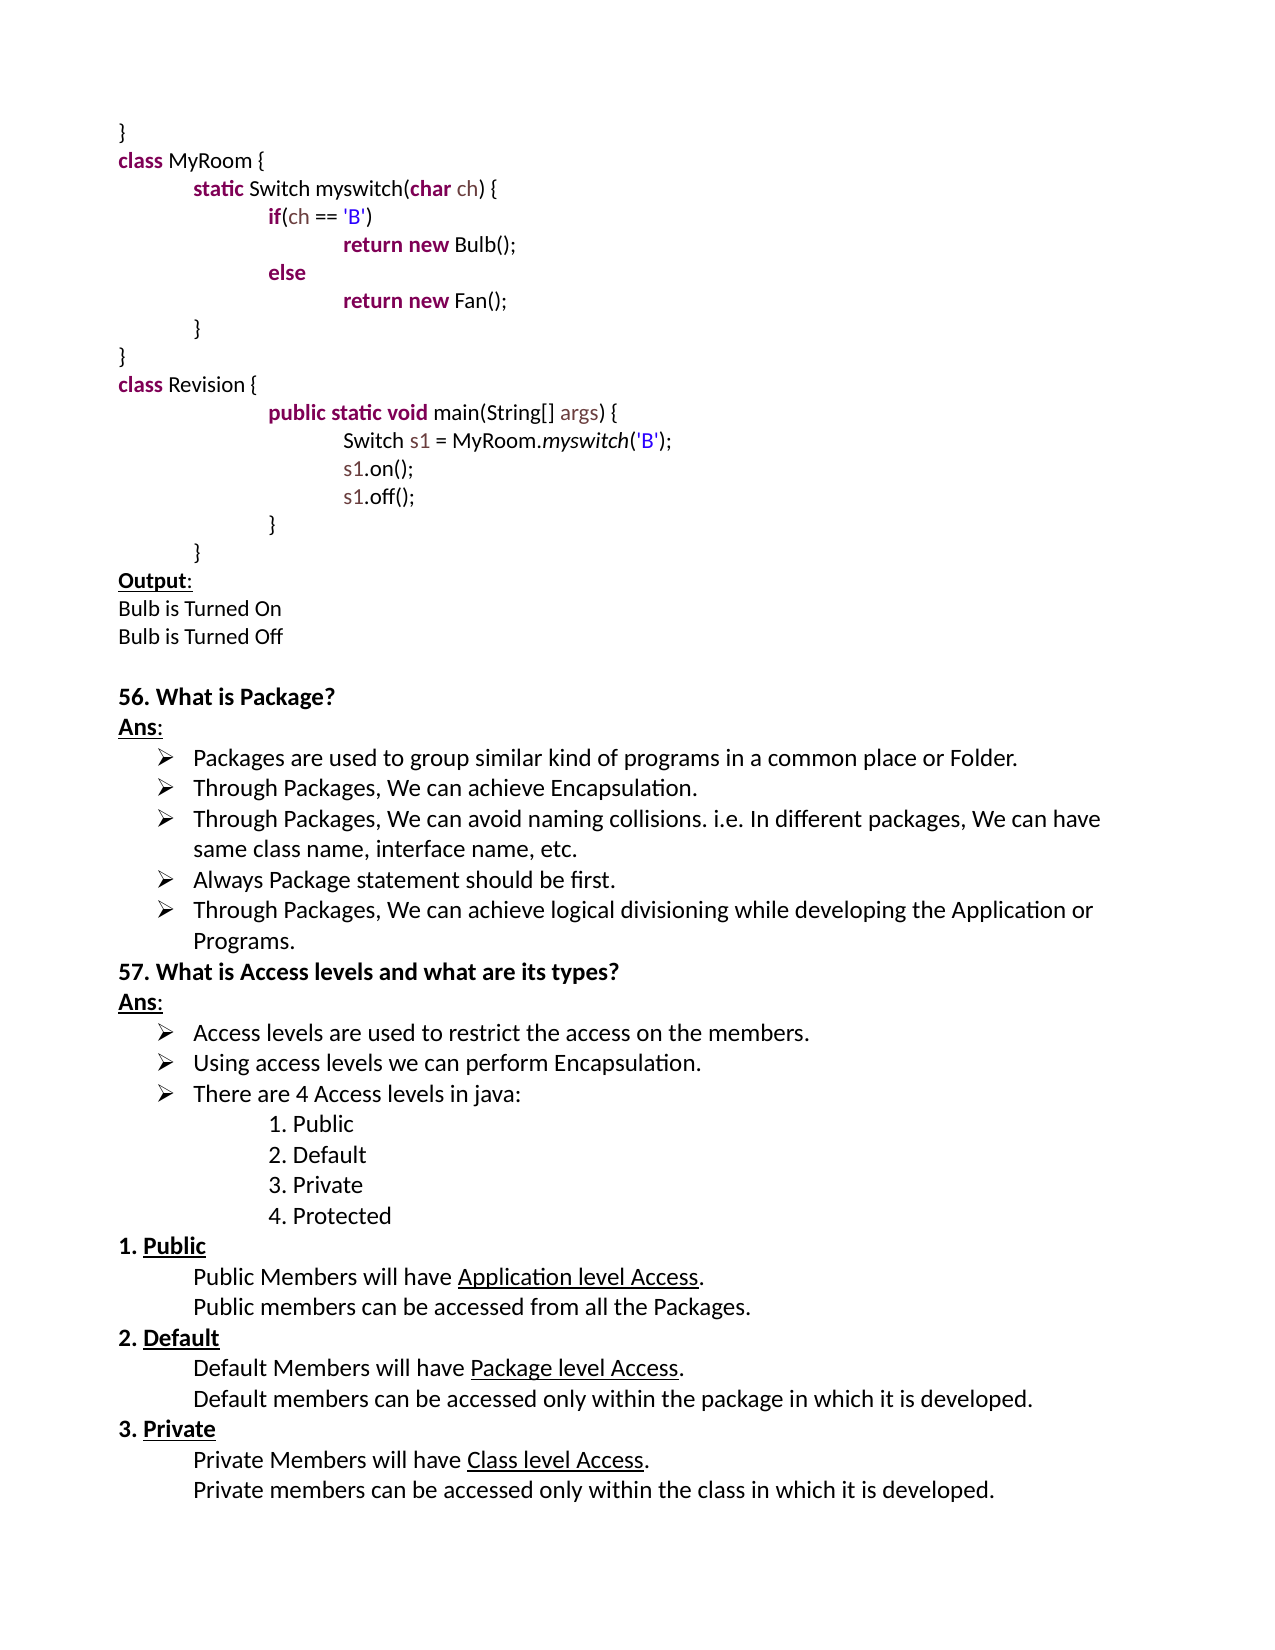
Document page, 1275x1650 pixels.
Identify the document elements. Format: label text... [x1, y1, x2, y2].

text Private members can be accessed only within the class in which it is developed. [118, 1474, 1157, 1505]
text } [118, 342, 1157, 370]
text Default members can be accessed only within the package in which it is developed. [118, 1383, 1157, 1413]
list Access levels are used to restrict the access on the members. [156, 1017, 1157, 1047]
text 1. Public [118, 1230, 1157, 1261]
text } [118, 510, 1157, 538]
list Always Package statement should be first. [156, 864, 1157, 895]
list Packages are used to group similar kind of programs in a common place or Folder. [156, 742, 1157, 773]
text 4. Protected [118, 1200, 1157, 1230]
text Bulb is Turned On [118, 594, 1157, 622]
text class MyRoom { [118, 146, 1157, 174]
list There are 4 Access levels in java: [156, 1078, 1157, 1108]
text } [118, 118, 1157, 146]
list Through Packages, We can achieve Encapsulation. [156, 773, 1157, 803]
text 1. Public [118, 1108, 1157, 1139]
text Private Members will have Class level Access. [118, 1444, 1157, 1474]
text Bulb is Turned Off [118, 622, 1157, 651]
text 3. Private [118, 1169, 1157, 1200]
text Public members can be accessed from all the Packages. [118, 1291, 1157, 1322]
text 3. Private [118, 1413, 1157, 1444]
text 2. Default [118, 1322, 1157, 1352]
text Public Members will have Application level Access. [118, 1261, 1157, 1291]
text static Switch myswitch(char ch) { [118, 174, 1157, 202]
text 57. What is Access levels and what are its types? [118, 956, 1157, 986]
text s1.off(); [118, 482, 1157, 510]
text return new Bulb(); [118, 230, 1157, 258]
list Through Packages, We can achieve logical divisioning while developing the Application or Programs. [156, 895, 1157, 956]
text public static void main(String[] args) { [118, 398, 1157, 426]
text } [118, 538, 1157, 566]
text class Revision { [118, 370, 1157, 398]
text Default Members will have Package level Access. [118, 1352, 1157, 1383]
text 56. What is Package? [118, 681, 1157, 712]
text Switch s1 = MyRoom.myswitch('B'); [118, 426, 1157, 454]
list Through Packages, We can avoid naming collisions. i.e. In different packages, We can have same class name, interface name, etc. [156, 803, 1157, 864]
text Ans: [118, 986, 1157, 1017]
text return new Fan(); [118, 286, 1157, 314]
text 2. Default [118, 1139, 1157, 1169]
text } [118, 314, 1157, 342]
text Output: [118, 566, 1157, 594]
list Using access levels we can perform Encapsulation. [156, 1047, 1157, 1078]
text s1.on(); [118, 454, 1157, 482]
text Ans: [118, 712, 1157, 742]
text if(ch == 'B') [118, 202, 1157, 230]
text else [118, 258, 1157, 286]
